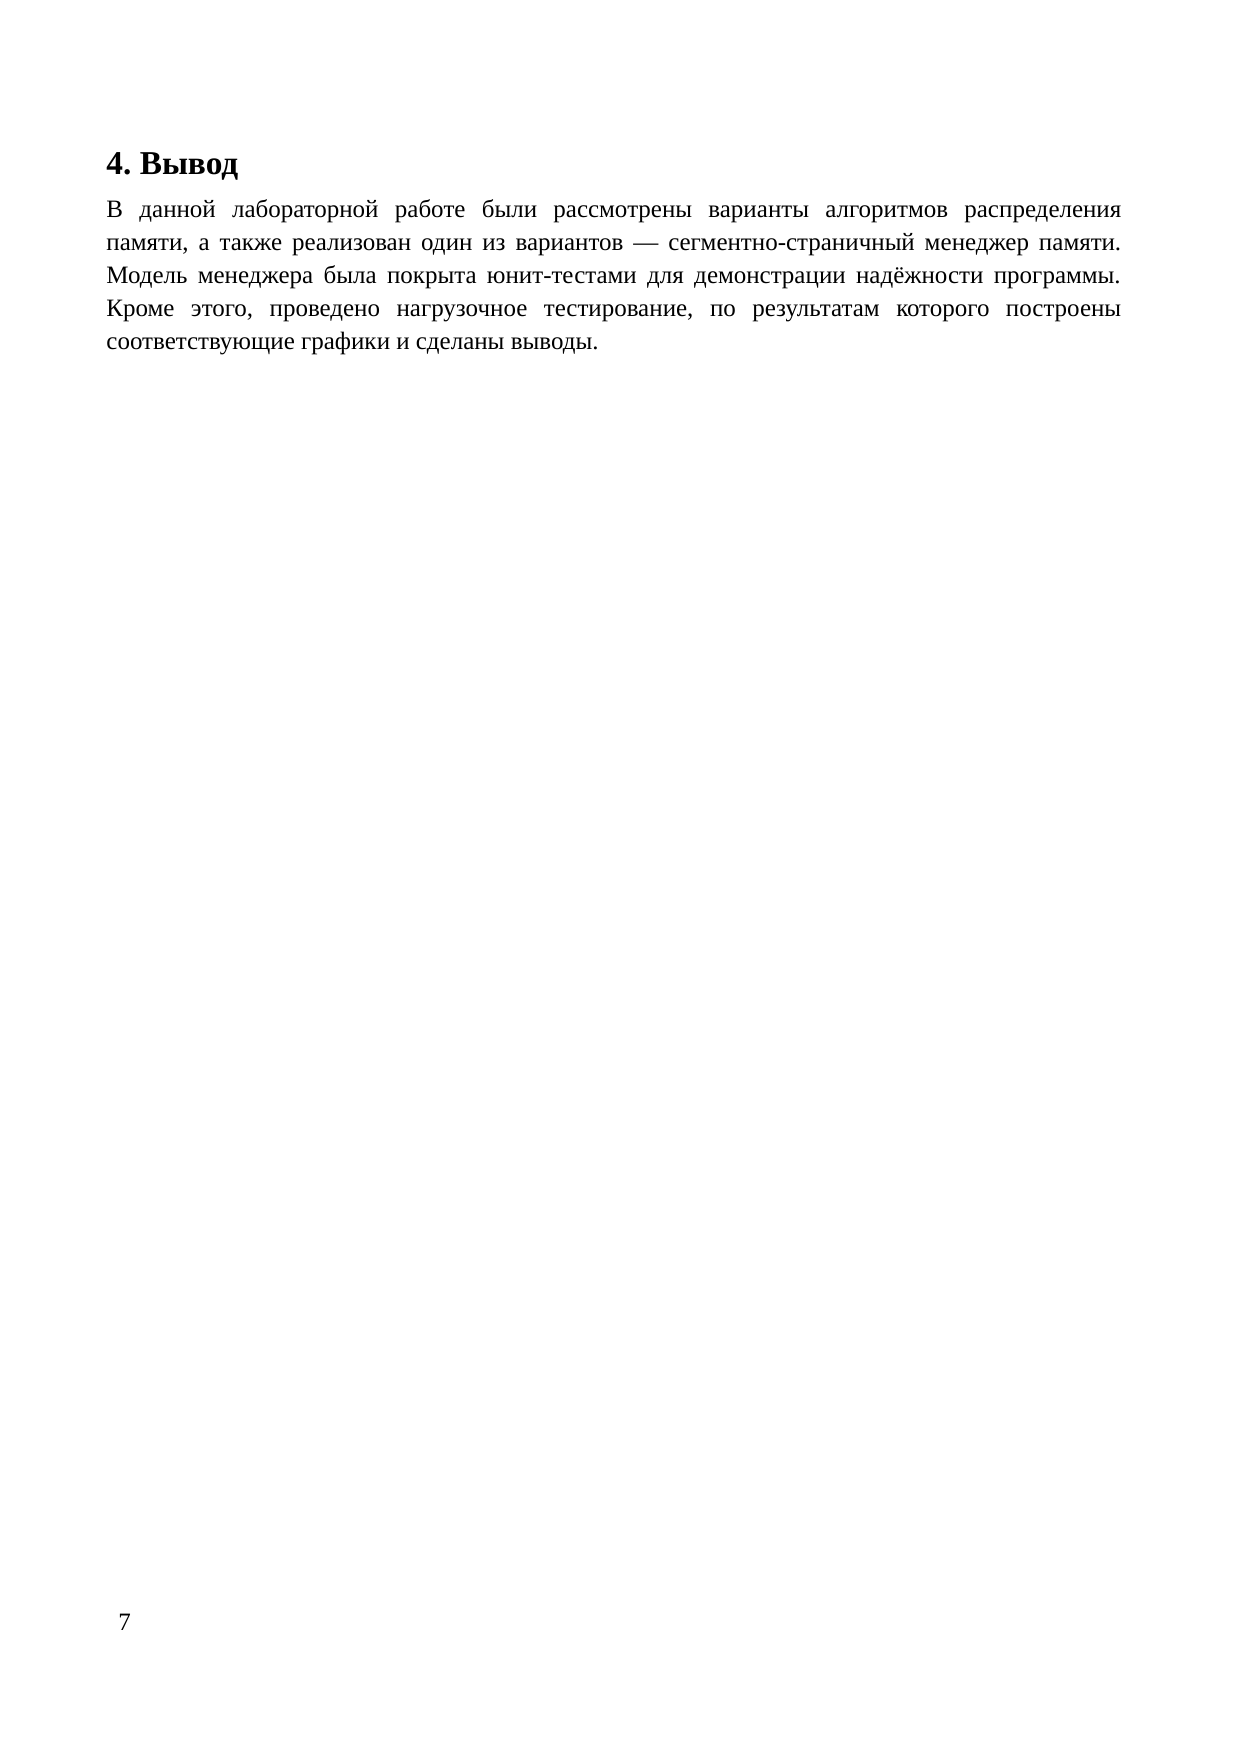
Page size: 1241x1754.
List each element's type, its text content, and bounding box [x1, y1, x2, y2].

text В данной лабораторной работе были рассмотрены варианты алгоритмов распределения памяти, а также реализован один из вариантов — сегментно-страничный менеджер памяти. Модель менеджера была покрыта юнит-тестами для демонстрации надёжности программы. Кроме этого, проведено нагрузочное тестирование, по результатам которого построены соответствующие графики и сделаны выводы. [106, 194, 1122, 355]
subtitle Вывод [106, 143, 1122, 181]
